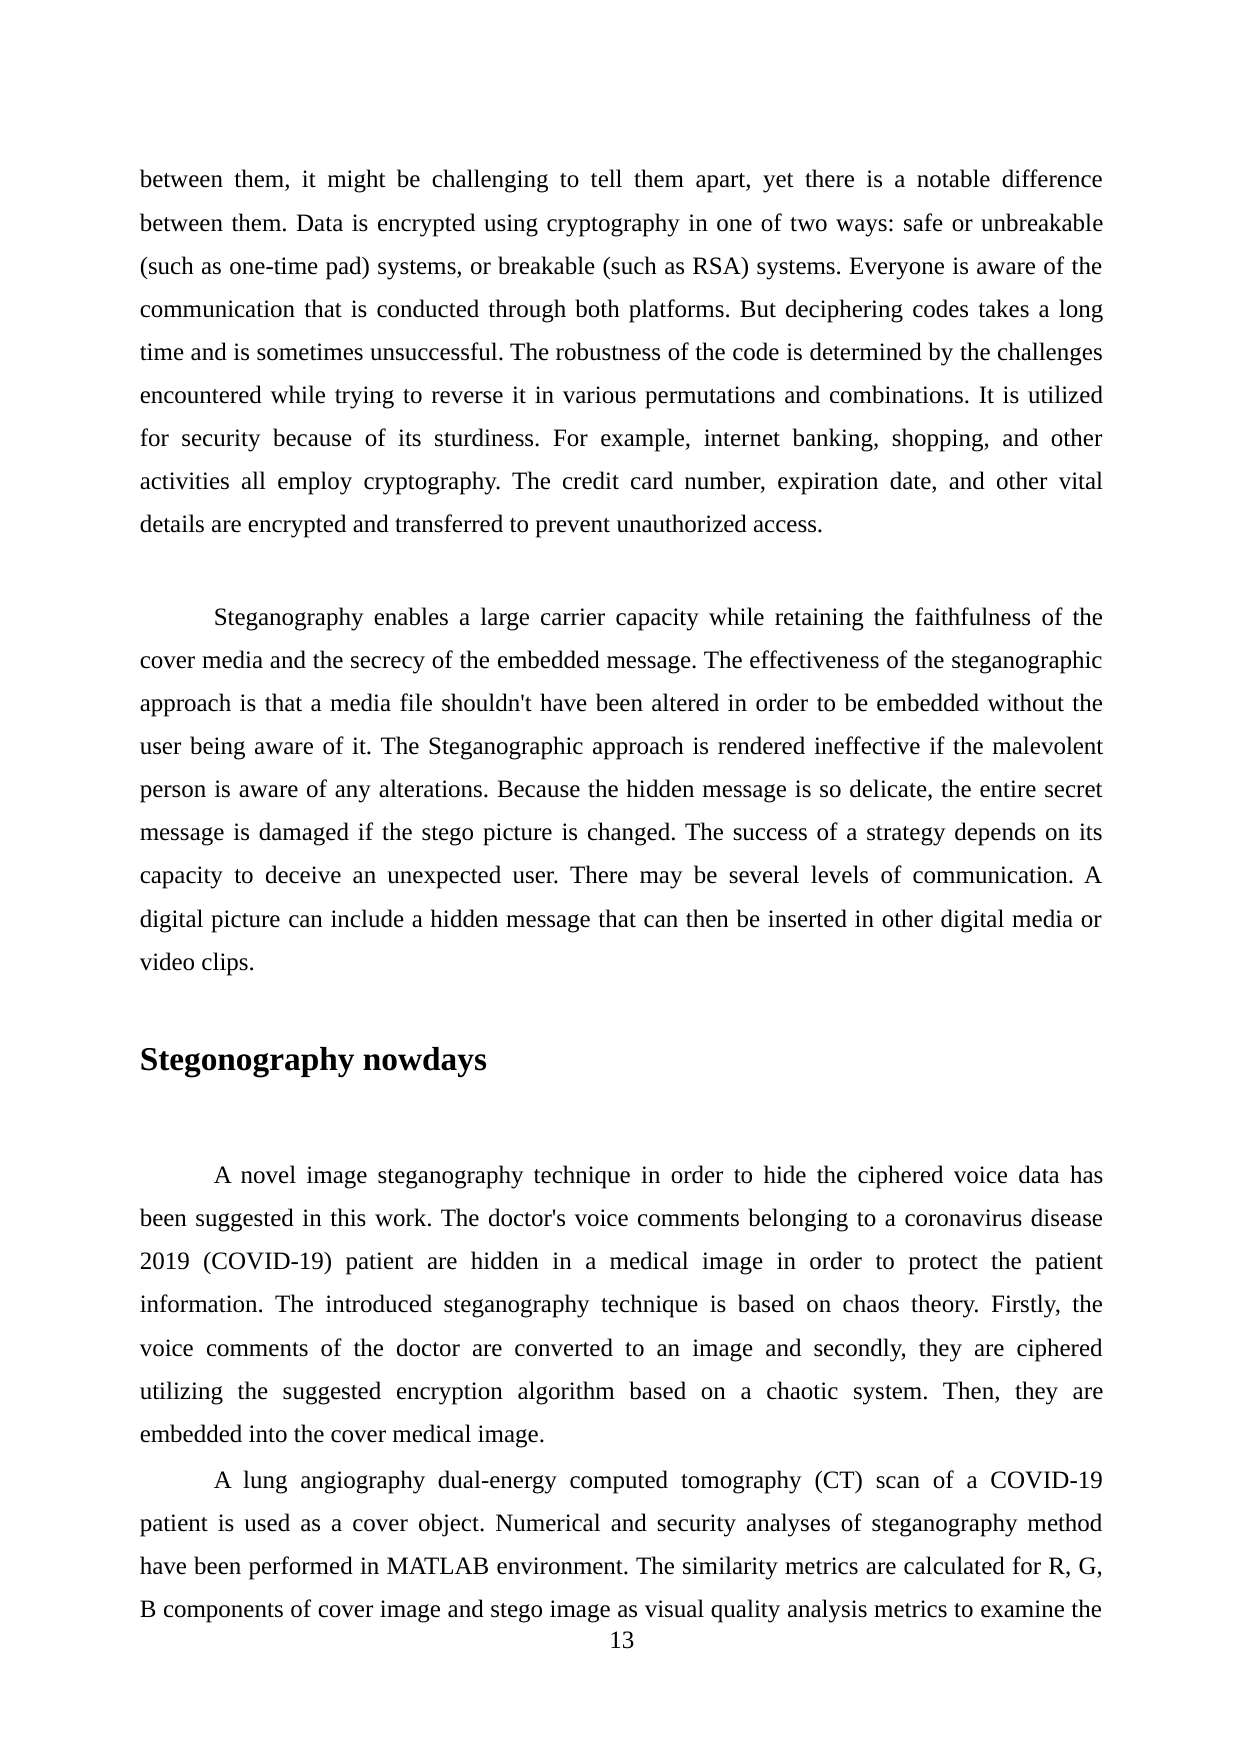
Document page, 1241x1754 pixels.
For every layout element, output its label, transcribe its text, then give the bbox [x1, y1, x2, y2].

text Steganography enables a large carrier capacity while retaining the faithfulness of the cover media and the secrecy of the embedded message. The effectiveness of the steganographic approach is that a media file shouldn't have been altered in order to be embedded without the user being aware of it. The Steganographic approach is rendered ineffective if the malevolent person is aware of any alterations. Because the hidden message is so delicate, the entire secret message is damaged if the stego picture is changed. The success of a strategy depends on its capacity to deceive an unexpected user. There may be several levels of communication. A digital picture can include a hidden message that can then be inserted in other digital media or video clips. [139, 602, 1104, 976]
text between them, it might be challenging to tell them apart, yet there is a notable difference between them. Data is encrypted using cryptography in one of two ways: safe or unbreakable (such as one-time pad) systems, or breakable (such as RSA) systems. Everyone is aware of the communication that is conducted through both platforms. But deciphering codes takes a long time and is sometimes unsuccessful. The robustness of the code is determined by the challenges encountered while trying to reverse it in various permutations and combinations. It is utilized for security because of its sturdiness. For example, internet banking, shopping, and other activities all employ cryptography. The credit card number, expiration date, and other vital details are encrypted and transferred to prevent unauthorized access. [139, 164, 1104, 538]
text A lung angiography dual-energy computed tomography (CT) scan of a COVID-19 patient is used as a cover object. Numerical and security analyses of steganography method have been performed in MATLAB environment. The similarity metrics are calculated for R, G, B components of cover image and stego image as visual quality analysis metrics to examine the [139, 1465, 1104, 1623]
text Stegonography nowdays [139, 1039, 1104, 1077]
text A novel image steganography technique in order to hide the ciphered voice data has been suggested in this work. The doctor's voice comments belonging to a coronavirus disease 2019 (COVID-19) patient are hidden in a medical image in order to protect the patient information. The introduced steganography technique is based on chaos theory. Firstly, the voice comments of the doctor are converted to an image and secondly, they are ciphered utilizing the suggested encryption algorithm based on a chaotic system. Then, they are embedded into the cover medical image. [139, 1160, 1104, 1448]
